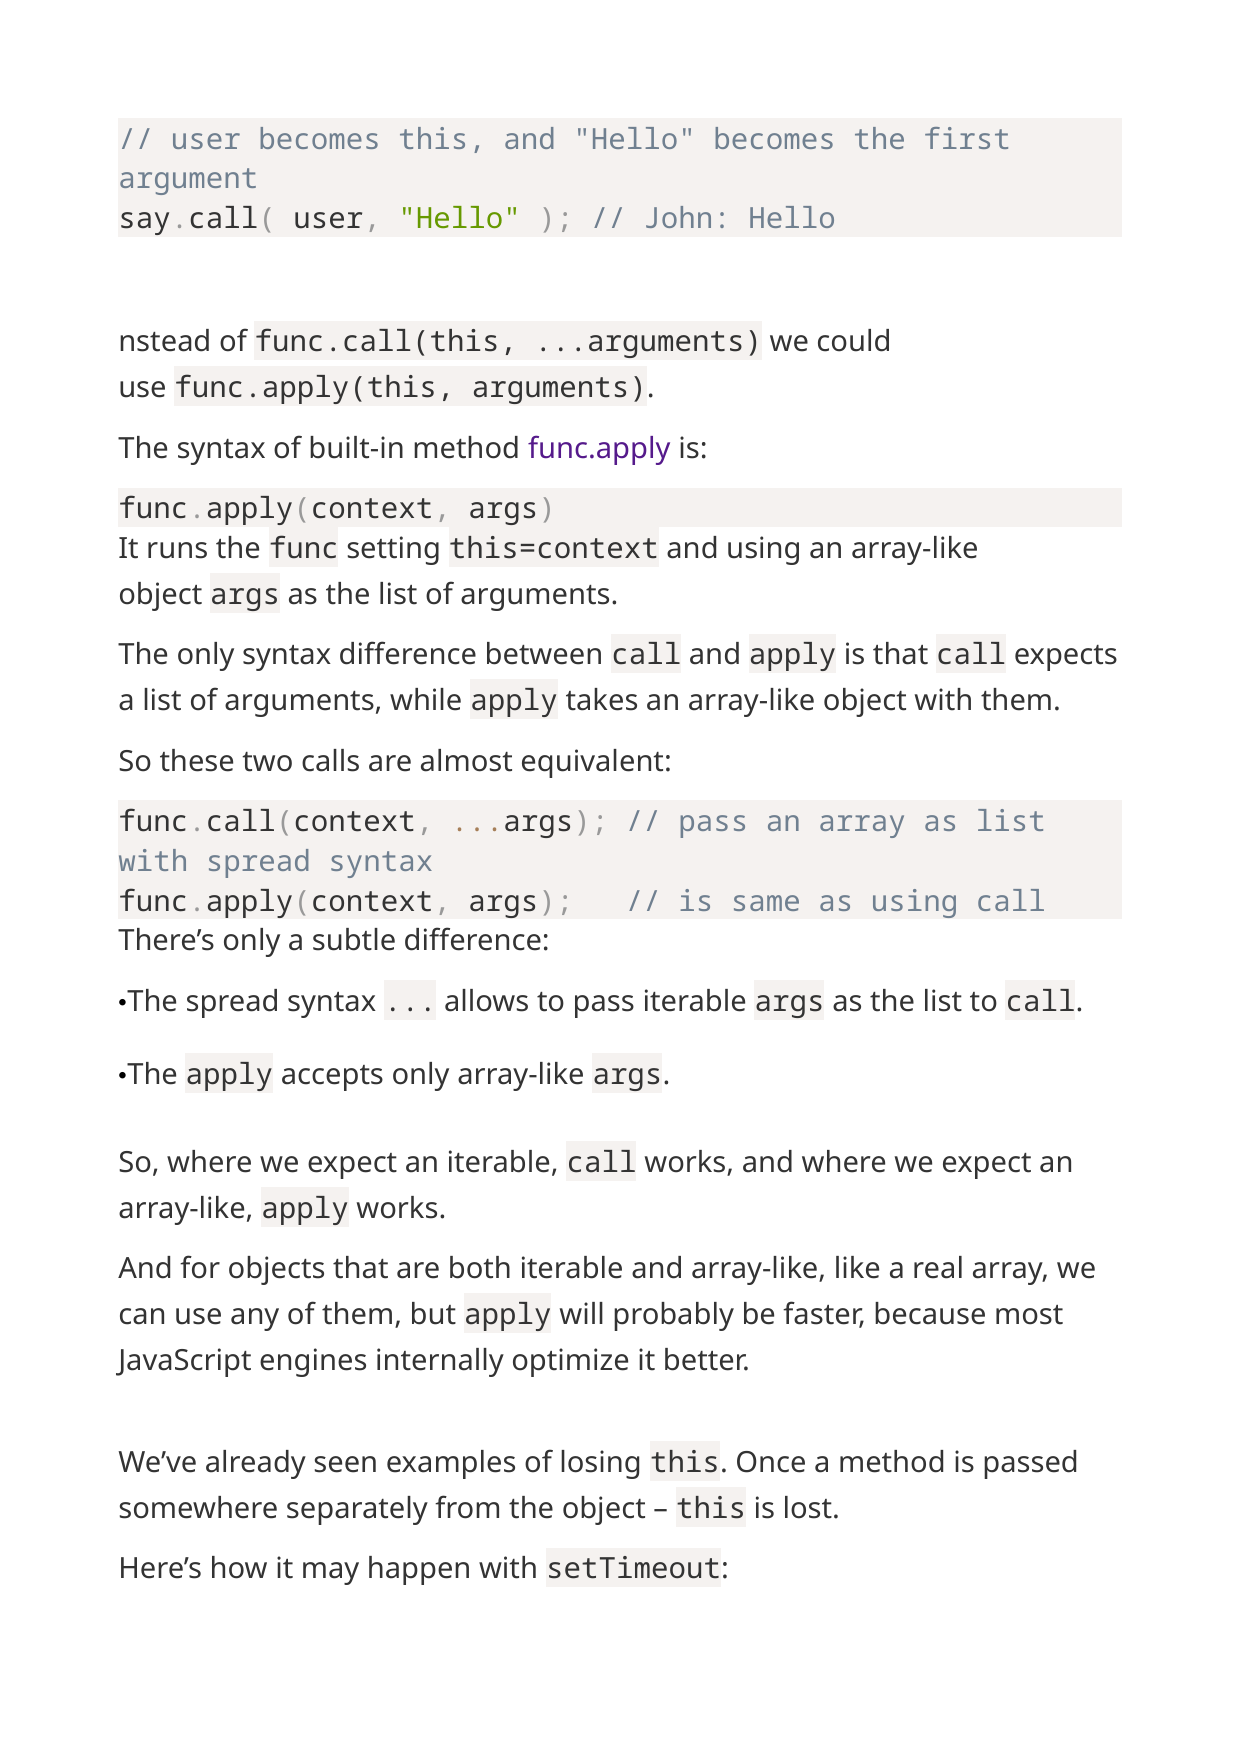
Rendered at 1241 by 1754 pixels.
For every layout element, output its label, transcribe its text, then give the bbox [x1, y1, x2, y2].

text It runs the func setting this=context and using an array-like object args as the list of arguments. [118, 527, 1122, 613]
text So these two calls are almost equivalent: [118, 740, 1122, 779]
text There’s only a subtle difference: [118, 919, 1122, 959]
text The syntax of built-in method func.apply is: [118, 427, 1122, 467]
text say.call( user, "Hello" ); // John: Hello [118, 197, 1122, 237]
text The only syntax difference between call and apply is that call expects a list of arguments, while apply takes an array-like object with them. [118, 633, 1122, 719]
text So, where we expect an iterable, call works, and where we expect an array-like, apply works. [118, 1141, 1122, 1227]
text nstead of func.call(this, ...arguments) we could use func.apply(this, arguments). [118, 321, 1122, 406]
list The apply accepts only array-like args. [118, 1053, 1122, 1093]
text func.apply(context, args); // is same as using call [118, 880, 1122, 919]
text We’ve already seen examples of losing this. Once a method is passed somewhere separately from the object – this is lost. [118, 1441, 1122, 1527]
list The spread syntax ... allows to pass iterable args as the list to call. [118, 980, 1122, 1020]
text func.call(context, ...args); // pass an array as list with spread syntax [118, 800, 1122, 880]
text And for objects that are both iterable and array-like, like a real array, we can use any of them, but apply will probably be faster, because most JavaScript engines internally optimize it better. [118, 1248, 1122, 1378]
text // user becomes this, and "Hello" becomes the first argument [118, 118, 1122, 197]
text Here’s how it may happen with setTimeout: [118, 1547, 1122, 1587]
text func.apply(context, args) [118, 488, 1122, 527]
